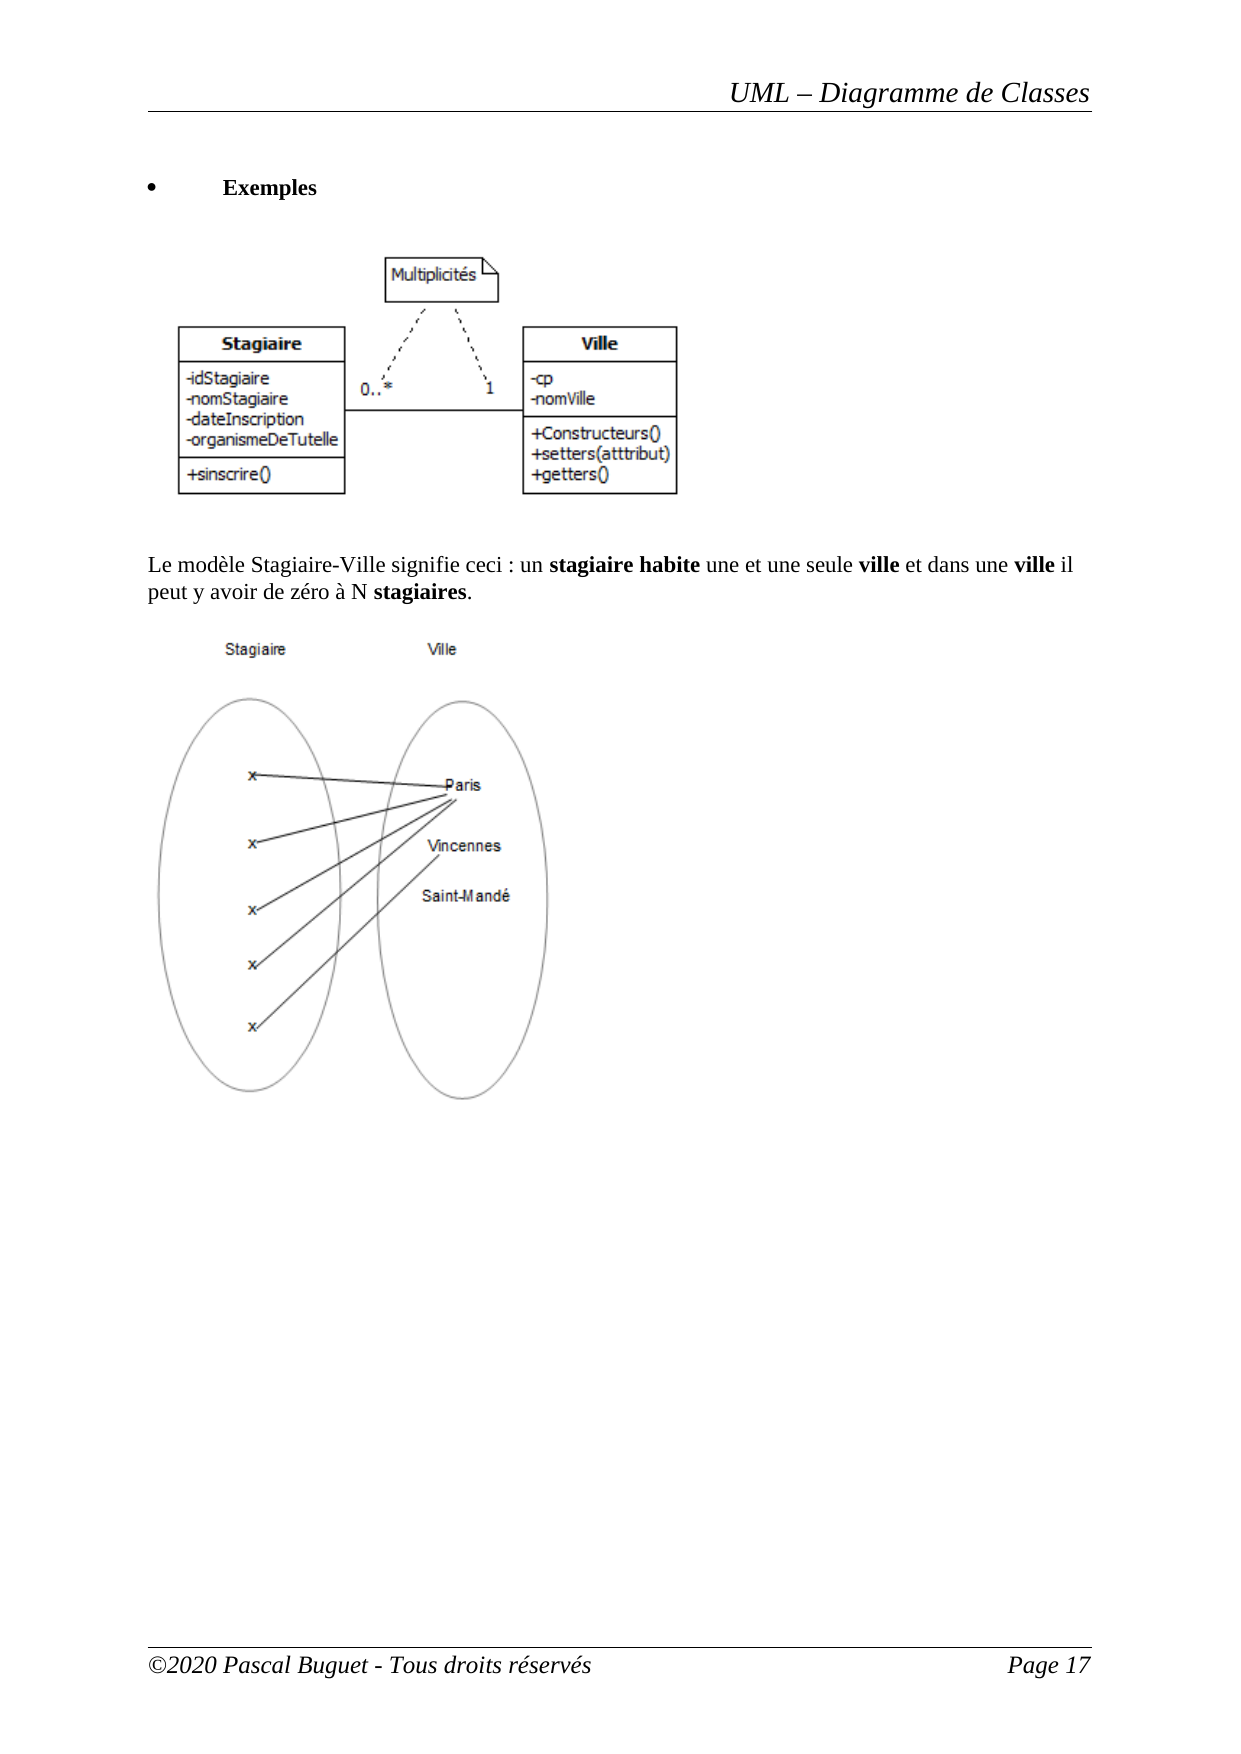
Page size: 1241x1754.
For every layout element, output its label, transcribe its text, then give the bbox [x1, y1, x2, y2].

text Le modèle Stagiaire-Ville signifie ceci : un stagiaire habite une et une seule ville et dans une ville il peut y avoir de zéro à N stagiaires. [148, 552, 1092, 604]
list Exemples [148, 174, 1092, 200]
picture [147, 226, 709, 526]
picture [147, 630, 558, 1113]
